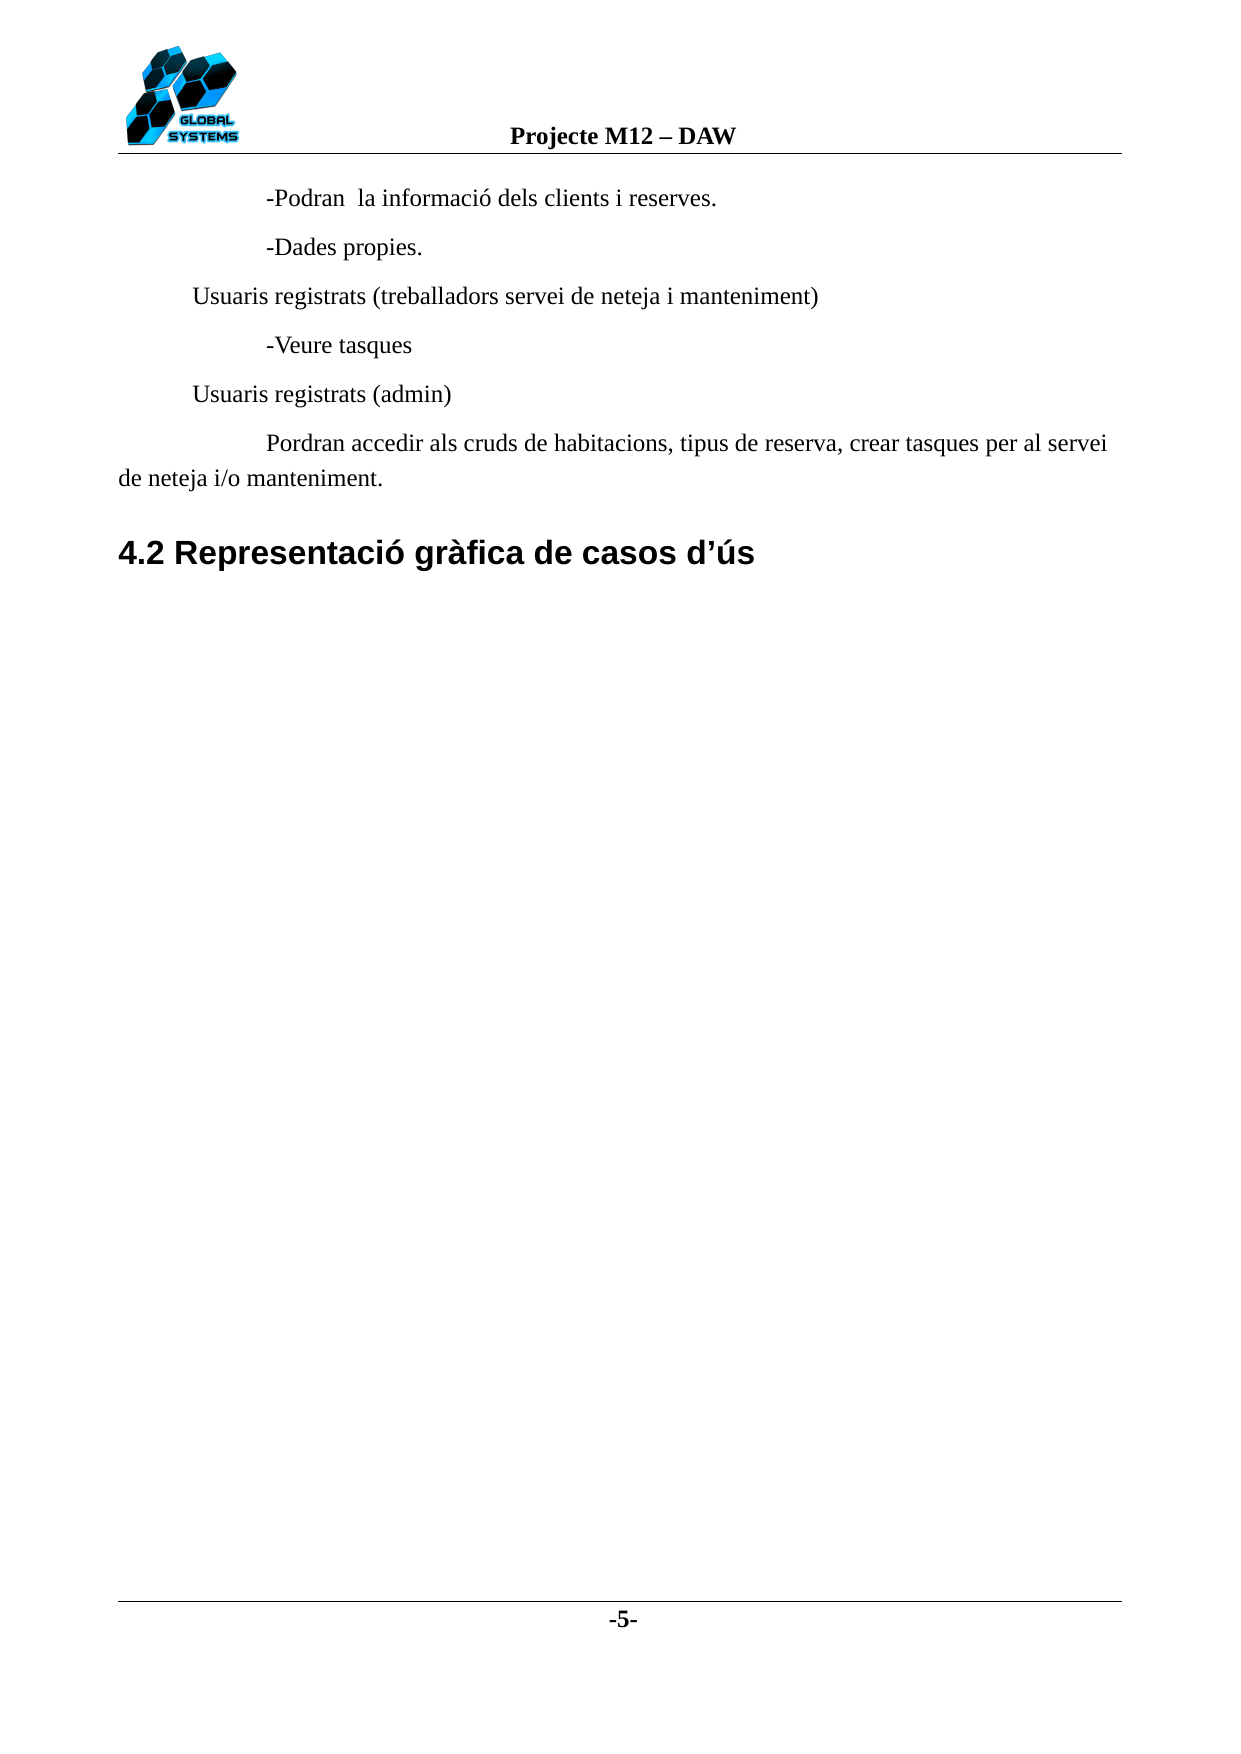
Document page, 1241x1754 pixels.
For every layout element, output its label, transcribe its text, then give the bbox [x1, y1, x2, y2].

text Usuaris registrats (treballadors servei de neteja i manteniment) [118, 281, 1122, 310]
text Pordran accedir als cruds de habitacions, tipus de reserva, crear tasques per al servei de neteja i/o manteniment. [118, 428, 1122, 492]
subtitle 4.2 Representació gràfica de casos d’ús [118, 533, 1122, 571]
text -Podran la informació dels clients i reserves. [118, 183, 1122, 212]
text Usuaris registrats (admin) [118, 379, 1122, 408]
text -Veure tasques [118, 330, 1122, 359]
picture [121, 20, 244, 165]
text -Dades propies. [118, 232, 1122, 261]
